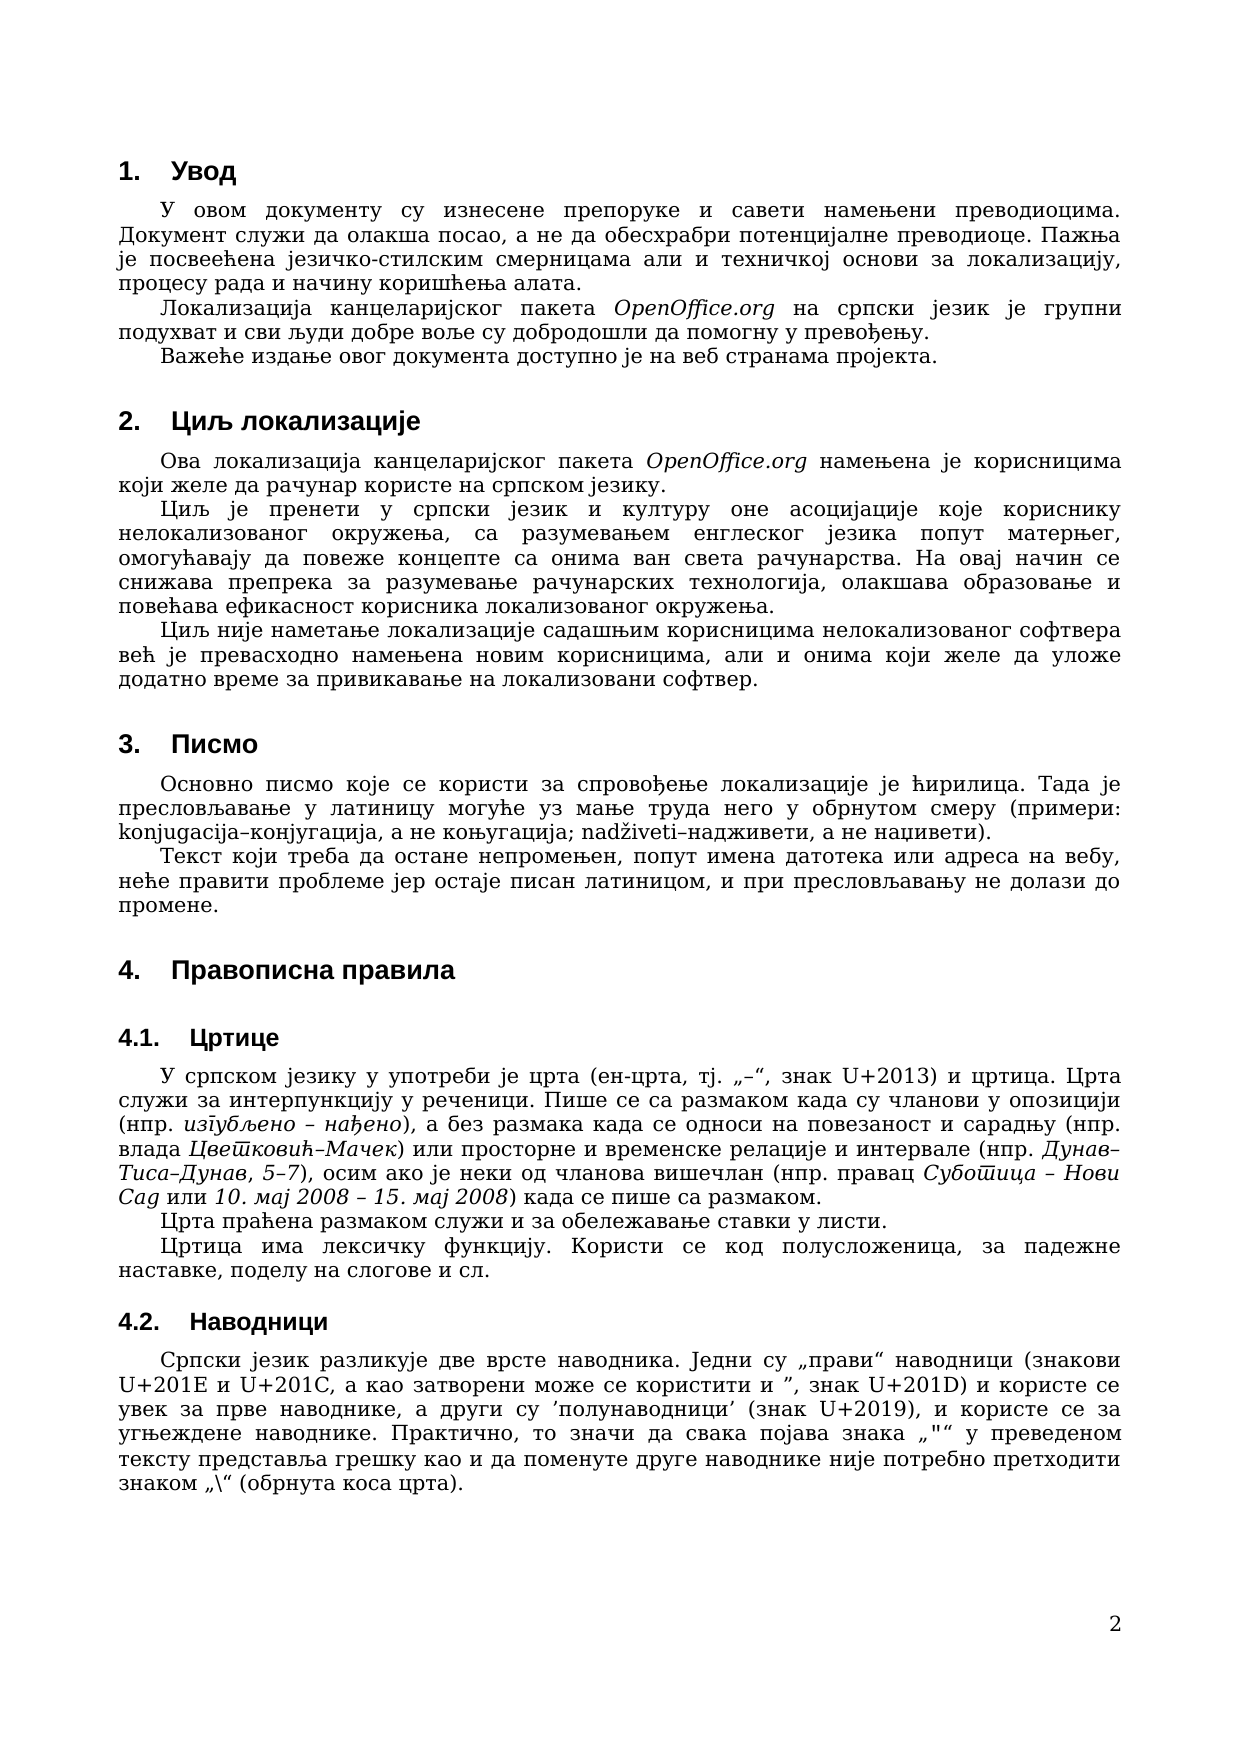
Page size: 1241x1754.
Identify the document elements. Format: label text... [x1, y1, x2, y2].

subtitle Цртице [118, 1023, 1122, 1051]
text Црта праћена размаком служи и за обележавање ставки у листи. [118, 1209, 1122, 1234]
text Текст који треба да остане непромењен, попут имена датотека или адреса на вебу, неће правити проблеме јер остаје писан латиницом, и при пресловљавању не долази до промене. [118, 844, 1122, 917]
text Локализација канцеларијског пакета OpenOffice.org на српски језик је групни подухват и сви људи добре воље су добродошли да помогну у превођењу. [118, 296, 1122, 344]
text Важеће издање овог документа доступно је на веб странама пројекта. [118, 344, 1122, 368]
subtitle Писмо [118, 728, 1122, 759]
text Циљ није наметање локализације садашњим корисницима нелокализованог софтвера већ је превасходно намењена новим корисницима, али и онима који желе да уложе додатно време за привикавање на локализовани софтвер. [118, 618, 1122, 691]
text У српском језику у употреби је црта (ен-црта, тј. „–“, знак U+2013) и цртица. Црта служи за интерпункцију у реченици. Пише се са размаком када су чланови у опозицији (нпр. изгубљено – нађено), а без размака када се односи на повезаност и сарадњу (нпр. влада Цветковић–Мачек) или просторне и временске релације и интервале (нпр. Дунав–Тиса–Дунав, 5–7), осим ако је неки од чланова вишечлан (нпр. правац Суботица – Нови Сад или 10. мај 2008 – 15. мај 2008) када се пише са размаком. [118, 1064, 1122, 1209]
text Циљ је пренети у српски језик и културу оне асоцијације које кориснику нелокализованог окружења, са разумевањем енглеског језика попут матерњег, омогућавају да повеже концепте са онима ван света рачунарства. На овај начин се снижава препрека за разумевање рачунарских технологија, олакшава образовање и повећава ефикасност корисника локализованог окружења. [118, 497, 1122, 618]
subtitle Циљ локализације [118, 405, 1122, 436]
subtitle Наводници [118, 1307, 1122, 1336]
text Цртица има лексичку функцију. Користи се код полусложеница, за падежне наставке, поделу на слогове и сл. [118, 1234, 1122, 1282]
text У овом документу су изнесене препоруке и савети намењени преводиоцима. Документ служи да олакша посао, а не да обесхрабри потенцијалне преводиоце. Пажња је посвеећена језичко-стилским смерницама али и техничкој основи за локализацију, процесу рада и начину коришћења алата. [118, 198, 1122, 296]
text Ова локализација канцеларијског пакета OpenOffice.org намењена је корисницима који желе да рачунар користе на српском језику. [118, 449, 1122, 497]
text Основно писмо које се користи за спровођење локализације је ћирилица. Тада је пресловљавање у латиницу могуће уз мање труда него у обрнутом смеру (примери: konjugacija–конјугација, а не коњугација; nadživeti–надживети, а не наџивети). [118, 772, 1122, 844]
text Српски језик разликује две врсте наводника. Једни су „прави“ наводници (знакови U+201E и U+201C, а као затворени може се користити и ”, знак U+201D) и користе се увек за прве наводнике, а други су ’полунаводници’ (знак U+2019), и користе се за угњеждене наводнике. Практично, то значи да свака појава знака „"“ у преведеном тексту представља грешку као и да поменуте друге наводнике није потребно претходити знаком „\“ (обрнута коса црта). [118, 1348, 1122, 1496]
subtitle Увод [118, 155, 1122, 186]
subtitle Правописна правила [118, 954, 1122, 985]
